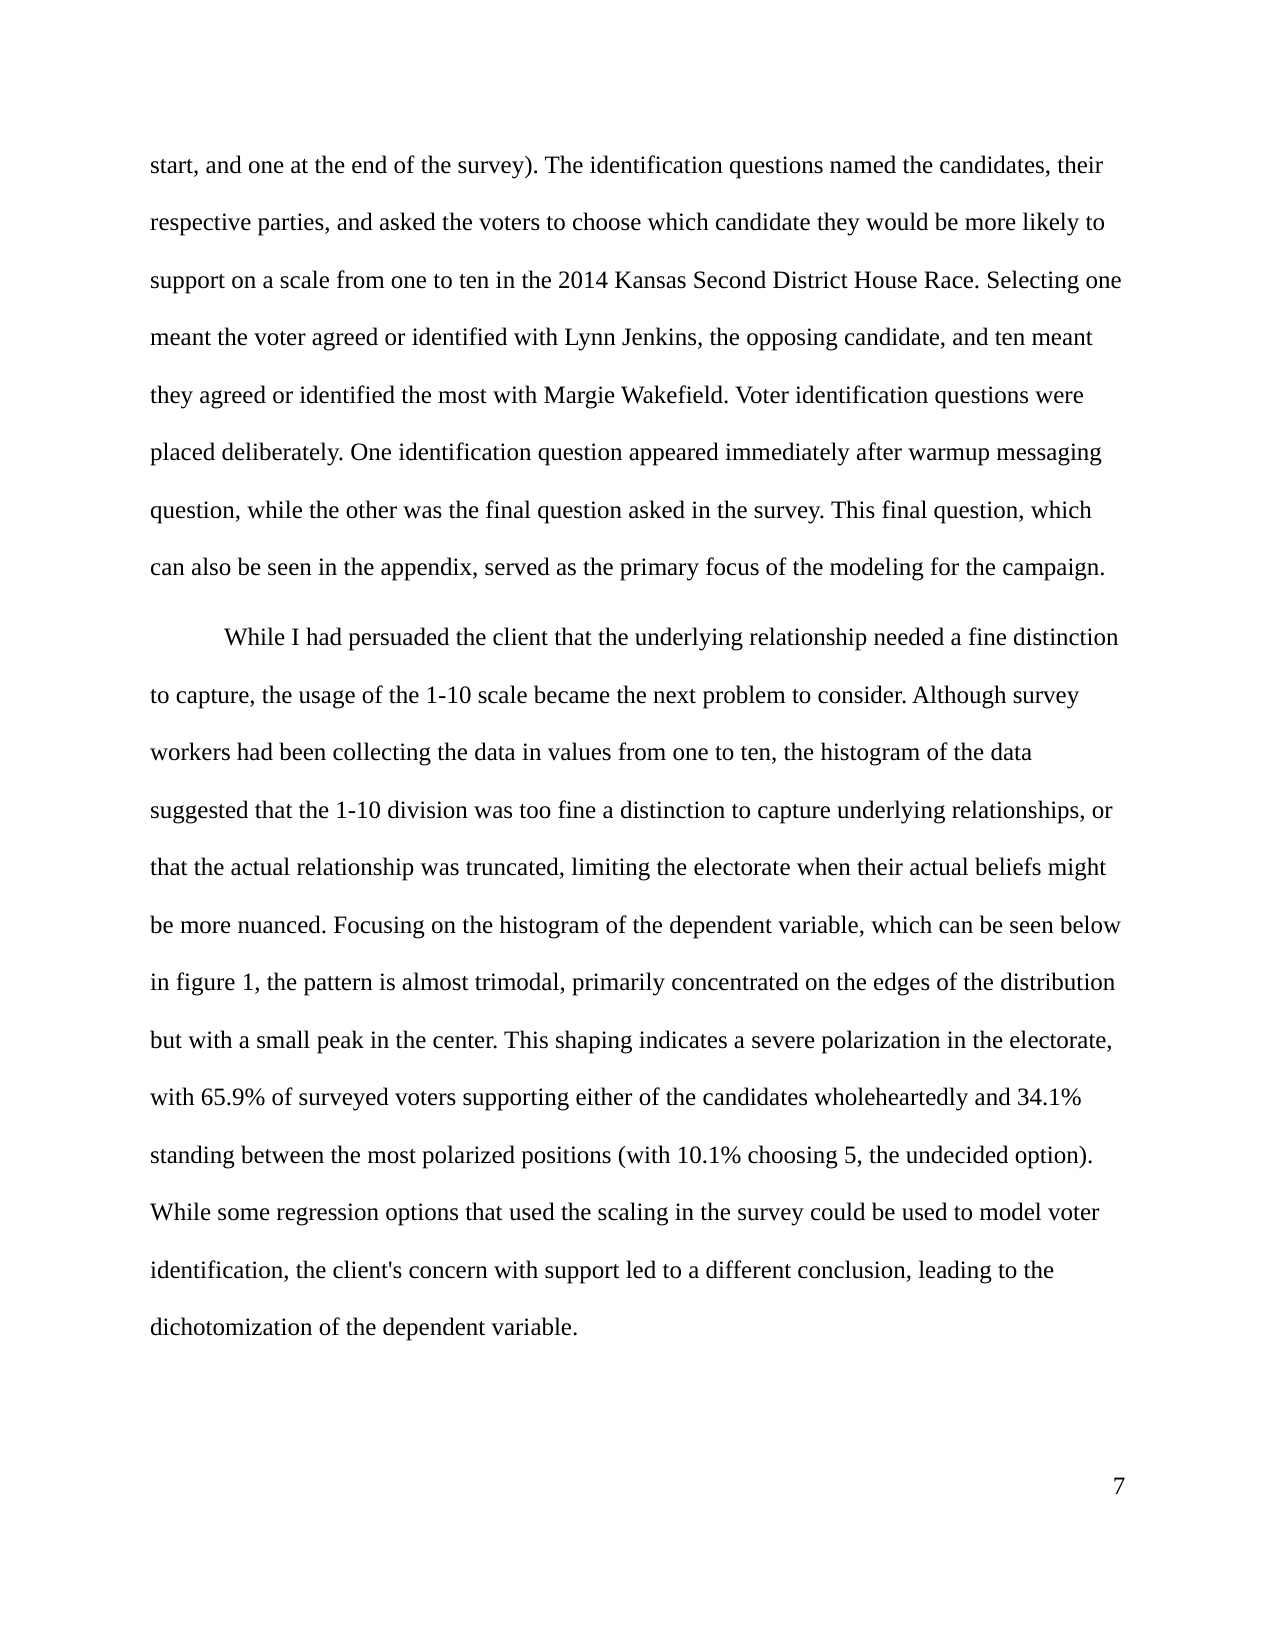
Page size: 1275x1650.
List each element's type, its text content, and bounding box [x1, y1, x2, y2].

text start, and one at the end of the survey). The identification questions named the candidates, their respective parties, and asked the voters to choose which candidate they would be more likely to support on a scale from one to ten in the 2014 Kansas Second District House Race. Selecting one meant the voter agreed or identified with Lynn Jenkins, the opposing candidate, and ten meant they agreed or identified the most with Margie Wakefield. Voter identification questions were placed deliberately. One identification question appeared immediately after warmup messaging question, while the other was the final question asked in the survey. This final question, which can also be seen in the appendix, served as the primary focus of the modeling for the campaign. [150, 150, 1125, 581]
text While I had persuaded the client that the underlying relationship needed a fine distinction to capture, the usage of the 1-10 scale became the next problem to consider. Although survey workers had been collecting the data in values from one to ten, the histogram of the data suggested that the 1-10 division was too fine a distinction to capture underlying relationships, or that the actual relationship was truncated, limiting the electorate when their actual beliefs might be more nuanced. Focusing on the histogram of the dependent variable, which can be seen below in figure 1, the pattern is almost trimodal, primarily concentrated on the edges of the distribution but with a small peak in the center. This shaping indicates a severe polarization in the electorate, with 65.9% of surveyed voters supporting either of the candidates wholeheartedly and 34.1% standing between the most polarized positions (with 10.1% choosing 5, the undecided option). While some regression options that used the scaling in the survey could be used to model voter identification, the client's concern with support led to a different conclusion, leading to the dichotomization of the dependent variable. [150, 622, 1125, 1341]
